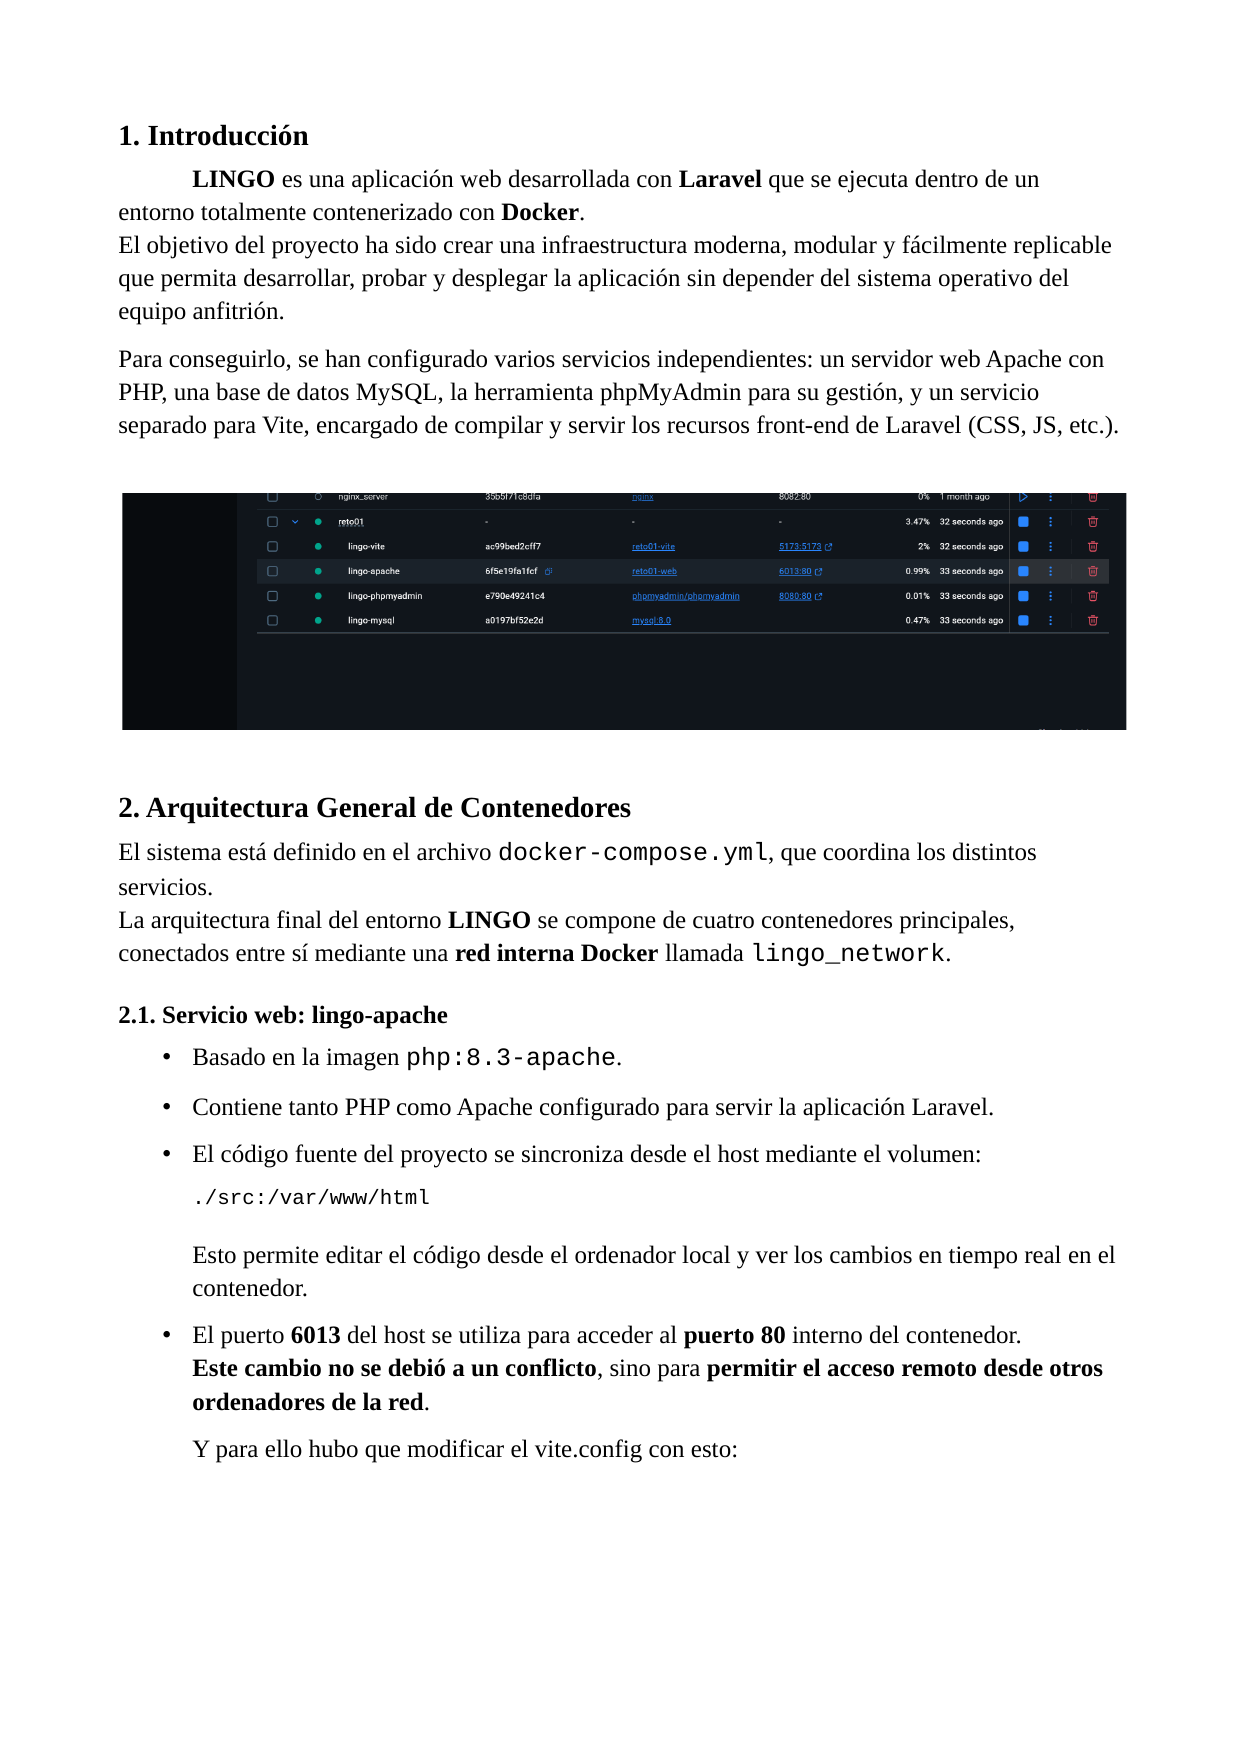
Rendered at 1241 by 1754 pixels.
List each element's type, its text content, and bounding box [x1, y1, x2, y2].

text LINGO es una aplicación web desarrollada con Laravel que se ejecuta dentro de un entorno totalmente contenerizado con Docker. El objetivo del proyecto ha sido crear una infraestructura moderna, modular y fácilmente replicable que permita desarrollar, probar y desplegar la aplicación sin depender del sistema operativo del equipo anfitrión. [118, 164, 1122, 325]
list Esto permite editar el código desde el ordenador local y ver los cambios en tiempo real en el contenedor. [162, 1240, 1122, 1302]
subtitle 2.1. Servicio web: lingo-apache [118, 1000, 1122, 1029]
list Y para ello hubo que modificar el vite.config con esto: [162, 1434, 1122, 1463]
list ./src:/var/www/html [162, 1187, 1122, 1210]
picture [122, 493, 1127, 730]
text Para conseguirlo, se han configurado varios servicios independientes: un servidor web Apache con PHP, una base de datos MySQL, la herramienta phpMyAdmin para su gestión, y un servicio separado para Vite, encargado de compilar y servir los recursos front-end de Laravel (CSS, JS, etc.). [118, 344, 1122, 439]
subtitle 2. Arquitectura General de Contenedores [118, 791, 1122, 824]
subtitle 1. Introducción [118, 118, 1122, 152]
list El puerto 6013 del host se utiliza para acceder al puerto 80 interno del contenedor. Este cambio no se debió a un conflicto, sino para permitir el acceso remoto desde otros ordenadores de la red. [162, 1321, 1122, 1415]
list Basado en la imagen php:8.3-apache. [162, 1042, 1122, 1072]
text El sistema está definido en el archivo docker-compose.yml, que coordina los distintos servicios. La arquitectura final del entorno LINGO se compone de cuatro contenedores principales, conectados entre sí mediante una red interna Docker llamada lingo_network. [118, 837, 1122, 969]
list El código fuente del proyecto se sincroniza desde el host mediante el volumen: [162, 1139, 1122, 1168]
list Contiene tanto PHP como Apache configurado para servir la aplicación Laravel. [162, 1092, 1122, 1120]
